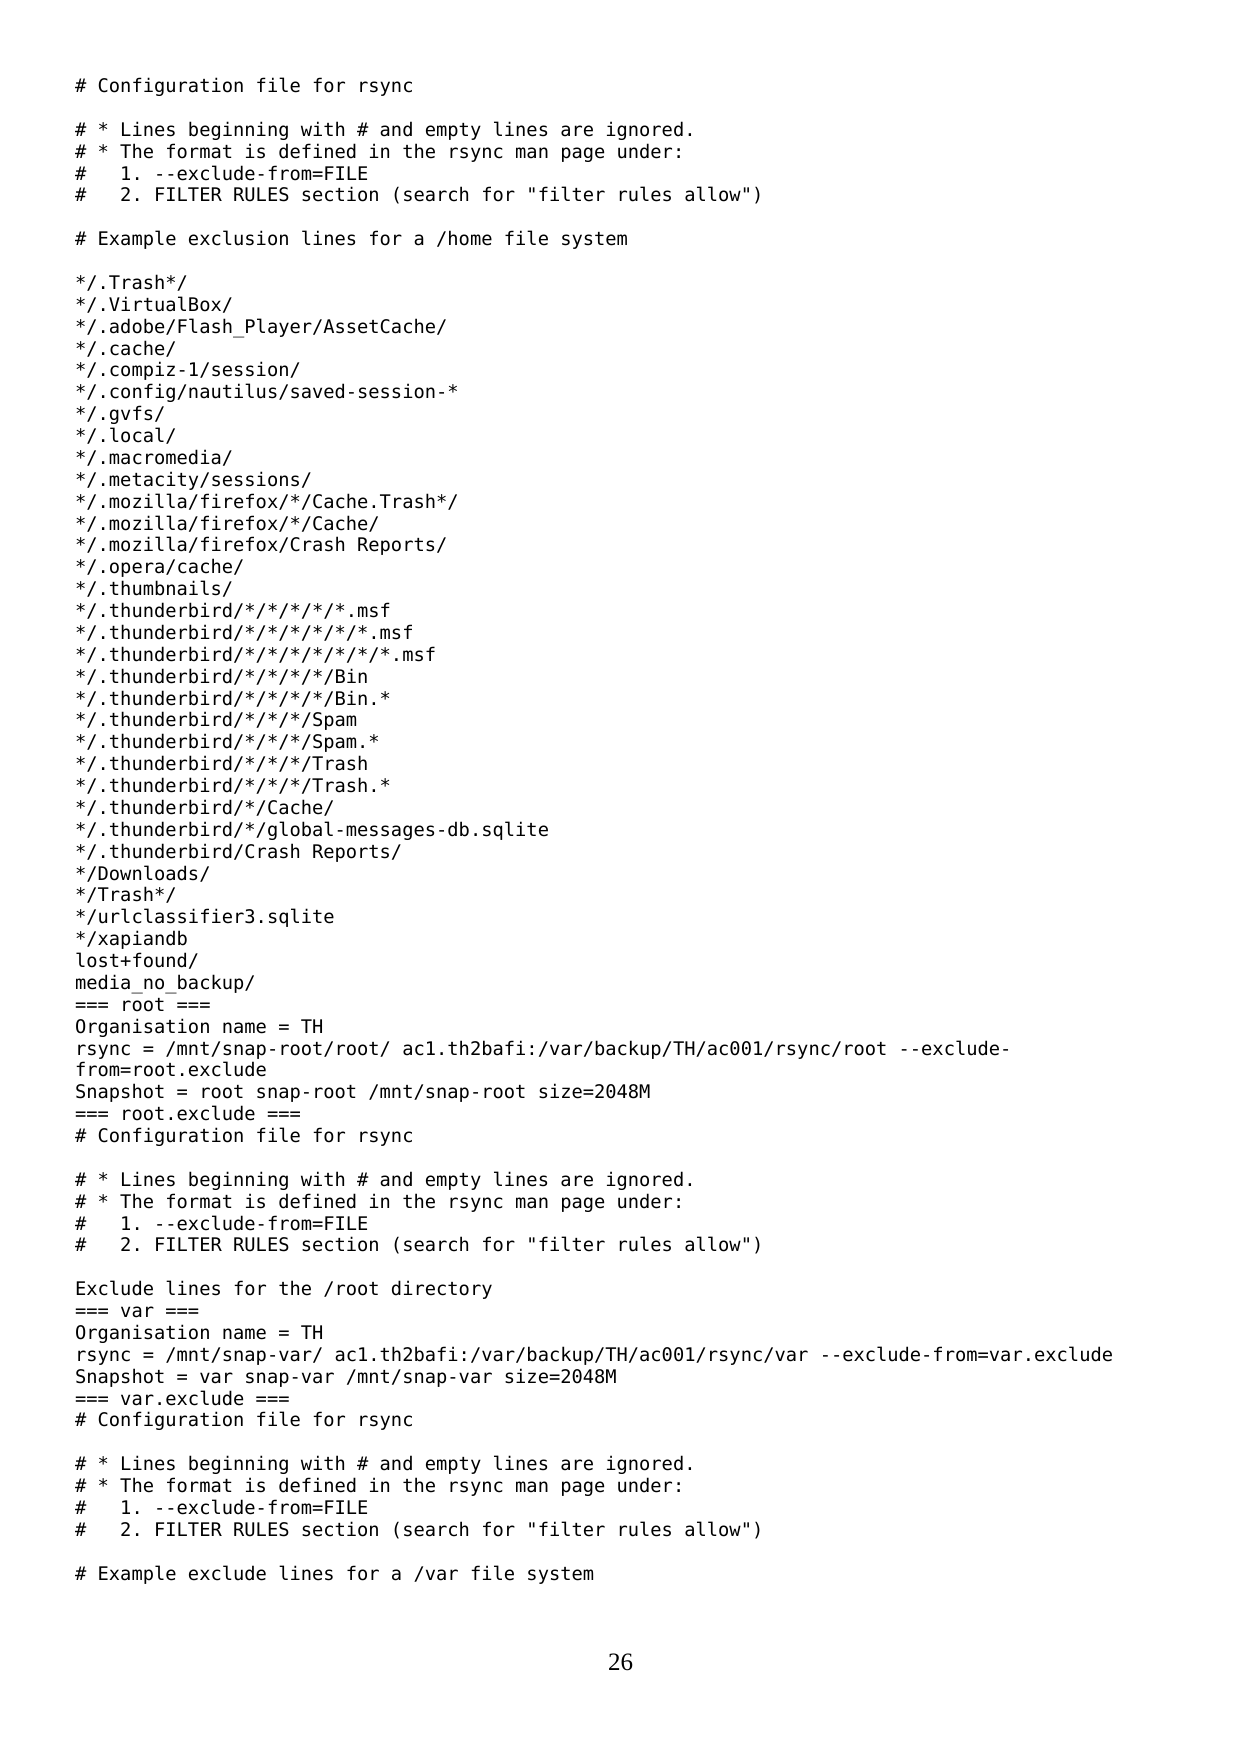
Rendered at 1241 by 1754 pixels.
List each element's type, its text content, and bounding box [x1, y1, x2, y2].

text # Configuration file for rsync [75, 1409, 1166, 1431]
text # Example exclude lines for a /var file system [75, 1562, 1166, 1584]
text rsync = /mnt/snap-var/ ac1.th2bafi:/var/backup/TH/ac001/rsync/var --exclude-from=var.exclude [75, 1344, 1166, 1366]
text # 2. FILTER RULES section (search for "filter rules allow") [75, 184, 1166, 206]
text */.mozilla/firefox/Crash Reports/ [75, 534, 1166, 556]
text # Configuration file for rsync [75, 75, 1166, 97]
text */.mozilla/firefox/*/Cache/ [75, 512, 1166, 534]
text === root.exclude === [75, 1103, 1166, 1125]
text */.adobe/Flash_Player/AssetCache/ [75, 316, 1166, 337]
text */.cache/ [75, 337, 1166, 359]
text === var === [75, 1300, 1166, 1322]
text */.VirtualBox/ [75, 294, 1166, 316]
text rsync = /mnt/snap-root/root/ ac1.th2bafi:/var/backup/TH/ac001/rsync/root --exclude-from=root.exclude [75, 1037, 1166, 1081]
text # 1. --exclude-from=FILE [75, 1212, 1166, 1234]
text === var.exclude === [75, 1387, 1166, 1409]
text */Trash*/ [75, 884, 1166, 906]
text */.compiz-1/session/ [75, 359, 1166, 381]
text */.thunderbird/*/*/*/Trash.* [75, 775, 1166, 797]
text */.metacity/sessions/ [75, 469, 1166, 491]
text # * The format is defined in the rsync man page under: [75, 1191, 1166, 1212]
text # 2. FILTER RULES section (search for "filter rules allow") [75, 1234, 1166, 1256]
text Organisation name = TH [75, 1322, 1166, 1344]
text */Downloads/ [75, 862, 1166, 884]
text */xapiandb [75, 928, 1166, 950]
text Organisation name = TH [75, 1016, 1166, 1037]
text # * The format is defined in the rsync man page under: [75, 141, 1166, 162]
text */.Trash*/ [75, 272, 1166, 294]
text # 2. FILTER RULES section (search for "filter rules allow") [75, 1519, 1166, 1541]
text */urlclassifier3.sqlite [75, 906, 1166, 928]
text Snapshot = var snap-var /mnt/snap-var size=2048M [75, 1366, 1166, 1387]
text lost+found/ [75, 950, 1166, 972]
text */.local/ [75, 425, 1166, 447]
text === root === [75, 994, 1166, 1016]
text */.thunderbird/*/*/*/*/*/*/*.msf [75, 644, 1166, 666]
text # 1. --exclude-from=FILE [75, 1497, 1166, 1519]
text */.config/nautilus/saved-session-* [75, 381, 1166, 403]
text # * Lines beginning with # and empty lines are ignored. [75, 1453, 1166, 1475]
text */.thunderbird/*/*/*/Trash [75, 753, 1166, 775]
text # * The format is defined in the rsync man page under: [75, 1475, 1166, 1497]
text */.thunderbird/*/Cache/ [75, 797, 1166, 819]
text Snapshot = root snap-root /mnt/snap-root size=2048M [75, 1081, 1166, 1103]
text */.thunderbird/*/*/*/*/*/*.msf [75, 622, 1166, 644]
text Exclude lines for the /root directory [75, 1278, 1166, 1300]
text */.thunderbird/*/*/*/*/Bin.* [75, 687, 1166, 709]
text # * Lines beginning with # and empty lines are ignored. [75, 1169, 1166, 1191]
text */.thunderbird/Crash Reports/ [75, 841, 1166, 862]
text */.thunderbird/*/*/*/Spam.* [75, 731, 1166, 753]
text */.thumbnails/ [75, 578, 1166, 600]
text # * Lines beginning with # and empty lines are ignored. [75, 119, 1166, 141]
text */.thunderbird/*/*/*/*/Bin [75, 666, 1166, 687]
text */.macromedia/ [75, 447, 1166, 469]
text media_no_backup/ [75, 972, 1166, 994]
text # Example exclusion lines for a /home file system [75, 228, 1166, 250]
text */.thunderbird/*/*/*/Spam [75, 709, 1166, 731]
text */.thunderbird/*/*/*/*/*.msf [75, 600, 1166, 622]
text # Configuration file for rsync [75, 1125, 1166, 1147]
text */.thunderbird/*/global-messages-db.sqlite [75, 819, 1166, 841]
text */.mozilla/firefox/*/Cache.Trash*/ [75, 491, 1166, 512]
text */.gvfs/ [75, 403, 1166, 425]
text */.opera/cache/ [75, 556, 1166, 578]
text # 1. --exclude-from=FILE [75, 162, 1166, 184]
